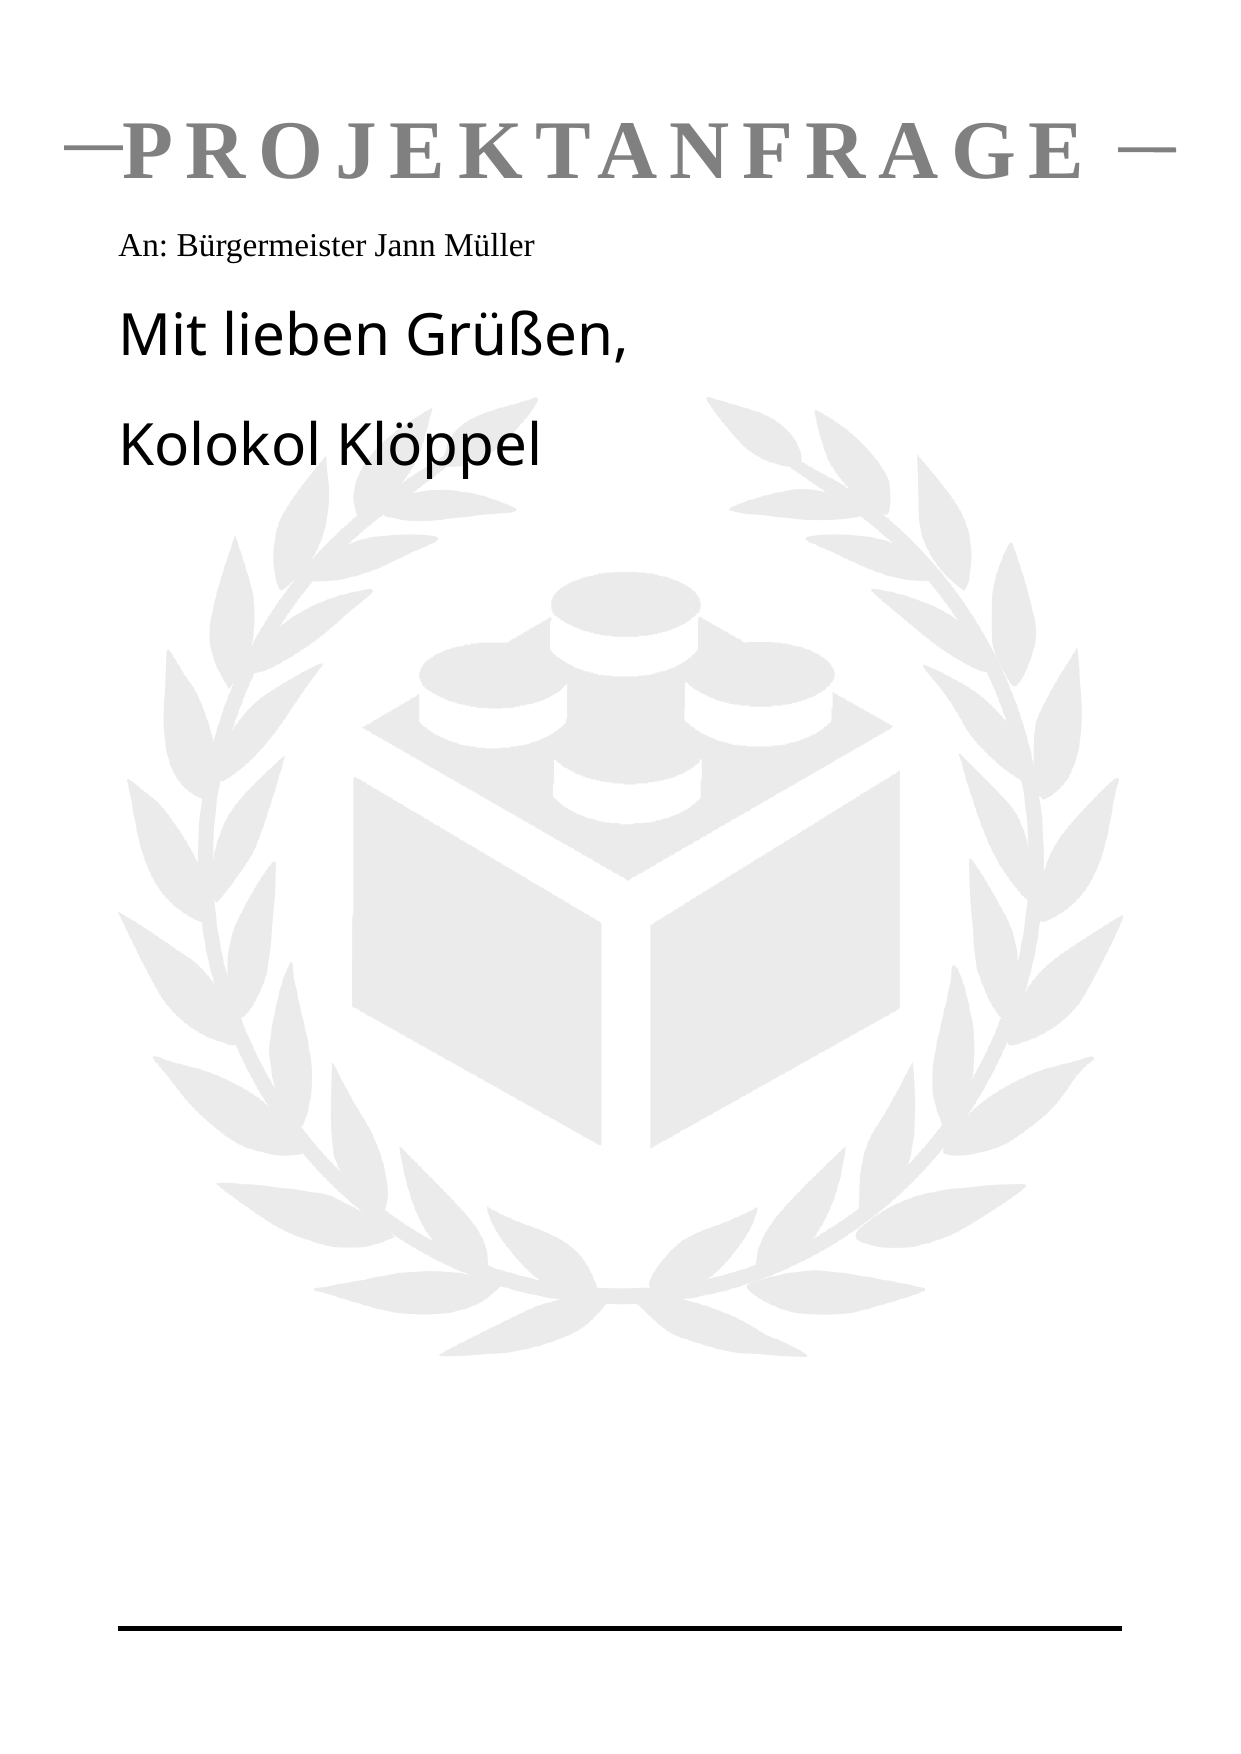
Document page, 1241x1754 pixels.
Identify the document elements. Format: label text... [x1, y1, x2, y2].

text Mit lieben Grüßen, [118, 293, 1122, 372]
